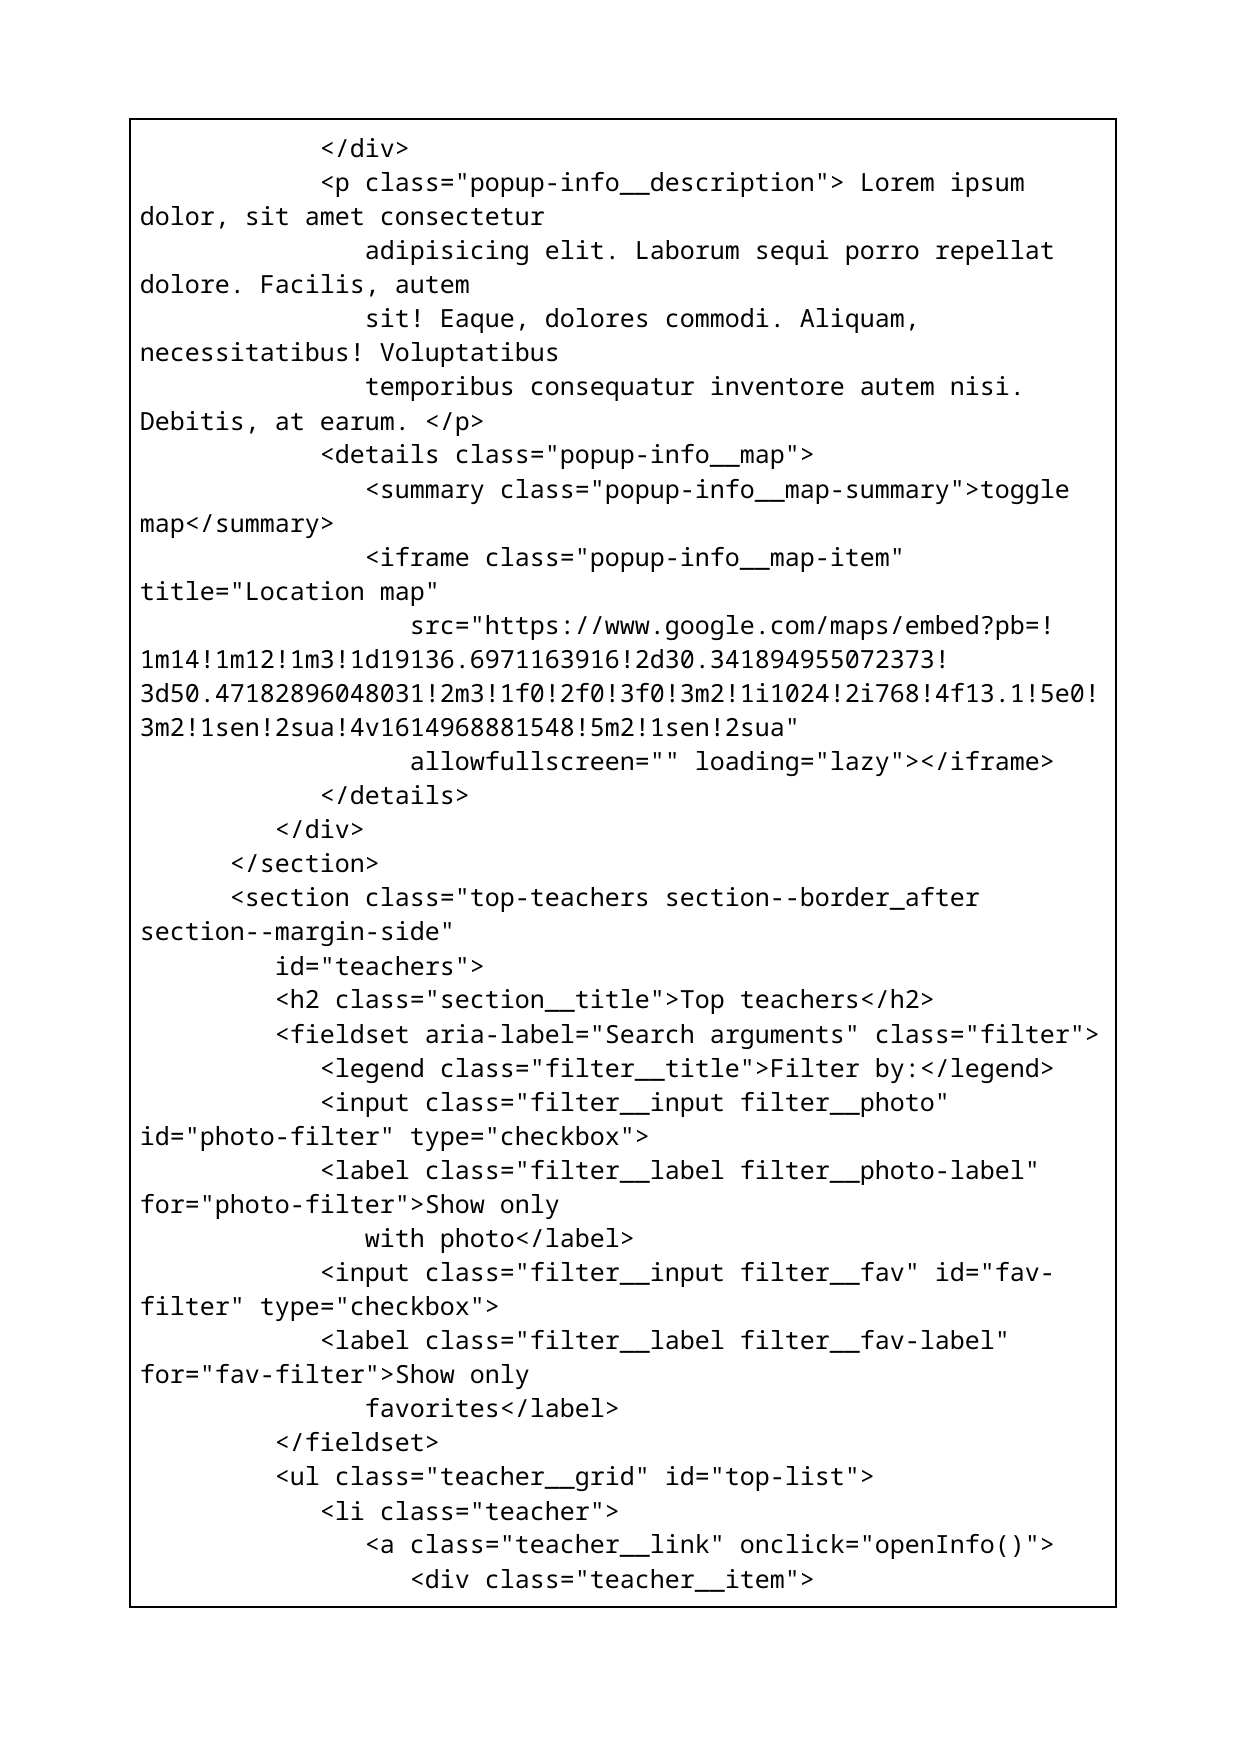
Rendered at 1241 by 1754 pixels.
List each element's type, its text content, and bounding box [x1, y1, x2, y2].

table_cell </div> <p class="popup-info__description"> Lorem ipsum dolor, sit amet consectetur adipisicing elit. Laborum sequi porro repellat dolore. Facilis, autem sit! Eaque, dolores commodi. Aliquam, necessitatibus! Voluptatibus temporibus consequatur inventore autem nisi. Debitis, at earum. </p> <details class="popup-info__map"> <summary class="popup-info__map-summary">toggle map</summary> <iframe class="popup-info__map-item" title="Location map" src="https://www.google.com/maps/embed?pb=!1m14!1m12!1m3!1d19136.6971163916!2d30.341894955072373!3d50.47182896048031!2m3!1f0!2f0!3f0!3m2!1i1024!2i768!4f13.1!5e0!3m2!1sen!2sua!4v1614968881548!5m2!1sen!2sua" allowfullscreen="" loading="lazy"></iframe> </details> </div> </section> <section class="top-teachers section--border_after section--margin-side" id="teachers"> <h2 class="section__title">Top teachers</h2> <fieldset aria-label="Search arguments" class="filter"> <legend class="filter__title">Filter by:</legend> <input class="filter__input filter__photo" id="photo-filter" type="checkbox"> <label class="filter__label filter__photo-label" for="photo-filter">Show only with photo</label> <input class="filter__input filter__fav" id="fav-filter" type="checkbox"> <label class="filter__label filter__fav-label" for="fav-filter">Show only favorites</label> </fieldset> <ul class="teacher__grid" id="top-list"> <li class="teacher"> <a class="teacher__link" onclick="openInfo()"> <div class="teacher__item"> [131, 120, 1115, 1606]
